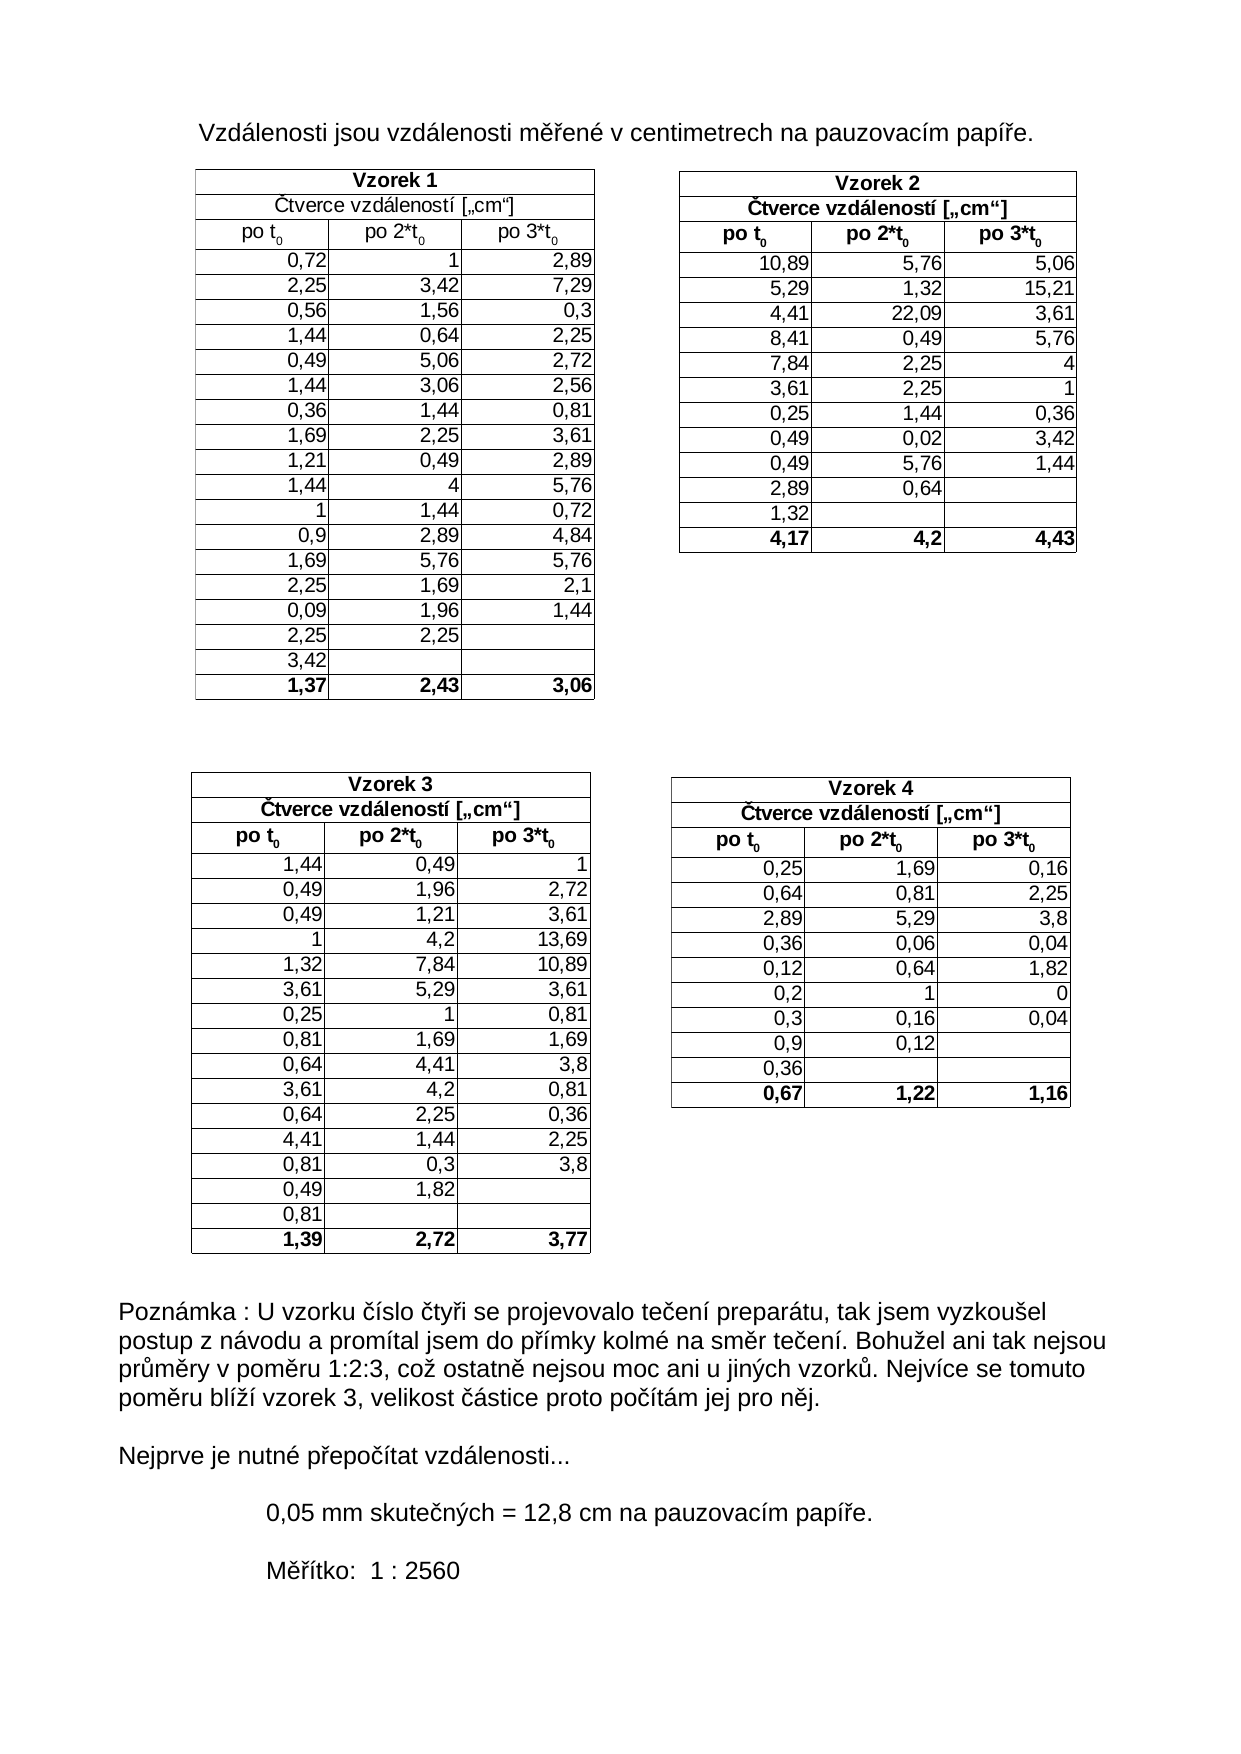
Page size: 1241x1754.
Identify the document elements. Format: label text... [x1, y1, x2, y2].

text Poznámka : U vzorku číslo čtyři se projevovalo tečení preparátu, tak jsem vyzkoušel postup z návodu a promítal jsem do přímky kolmé na směr tečení. Bohužel ani tak nejsou průměry v poměru 1:2:3, což ostatně nejsou moc ani u jiných vzorků. Nejvíce se tomuto poměru blíží vzorek 3, velikost částice proto počítám jej pro něj. [118, 1297, 1122, 1412]
text 0,05 mm skutečných = 12,8 cm na pauzovacím papíře. [118, 1498, 1122, 1527]
text Měřítko: 1 : 2560 [118, 1556, 1122, 1584]
text Nejprve je nutné přepočítat vzdálenosti... [118, 1441, 1122, 1469]
text Vzdálenosti jsou vzdálenosti měřené v centimetrech na pauzovacím papíře. [118, 118, 1122, 147]
